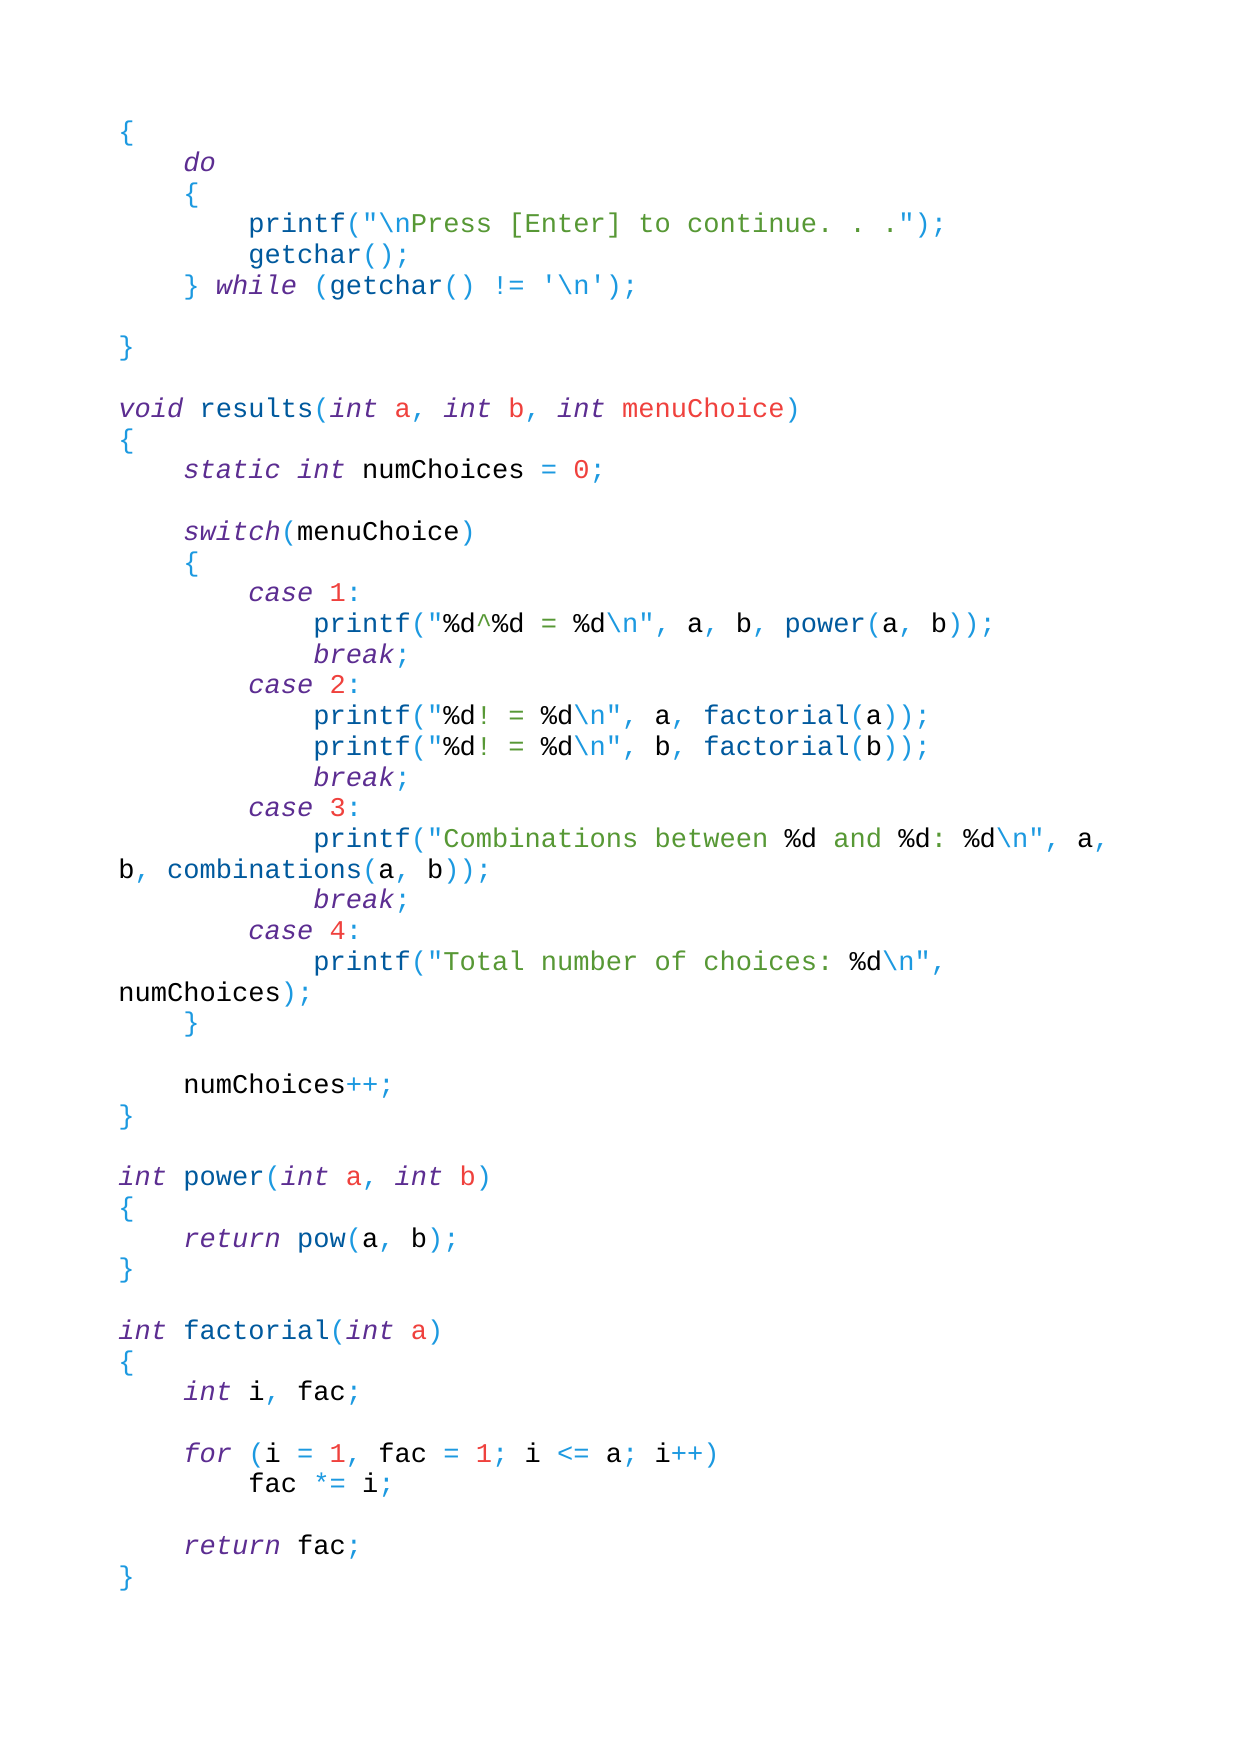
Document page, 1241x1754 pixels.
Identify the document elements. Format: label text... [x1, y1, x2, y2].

text numChoices++; [118, 1071, 1122, 1101]
text case 3: [118, 794, 1122, 825]
text fac *= i; [118, 1470, 1122, 1501]
text printf("%d! = %d\n", b, factorial(b)); [118, 733, 1122, 763]
text { [118, 425, 1122, 456]
text printf("%d! = %d\n", a, factorial(a)); [118, 702, 1122, 733]
text switch(menuChoice) [118, 518, 1122, 548]
text static int numChoices = 0; [118, 456, 1122, 487]
text void results(int a, int b, int menuChoice) [118, 395, 1122, 425]
text int power(int a, int b) [118, 1163, 1122, 1194]
text return fac; [118, 1532, 1122, 1562]
text for (i = 1, fac = 1; i <= a; i++) [118, 1439, 1122, 1470]
text int factorial(int a) [118, 1317, 1122, 1347]
text return pow(a, b); [118, 1224, 1122, 1255]
text printf("Combinations between %d and %d: %d\n", a, b, combinations(a, b)); [118, 825, 1122, 886]
text break; [118, 763, 1122, 794]
text { [118, 548, 1122, 579]
text printf("%d^%d = %d\n", a, b, power(a, b)); [118, 610, 1122, 641]
text printf("Total number of choices: %d\n", numChoices); [118, 948, 1122, 1009]
text { [118, 179, 1122, 210]
text case 1: [118, 579, 1122, 610]
text } [118, 1255, 1122, 1286]
text case 4: [118, 917, 1122, 948]
text } while (getchar() != '\n'); [118, 272, 1122, 302]
text } [118, 1562, 1122, 1593]
text break; [118, 886, 1122, 917]
text } [118, 1009, 1122, 1040]
text do [118, 149, 1122, 179]
text } [118, 1101, 1122, 1132]
text { [118, 1347, 1122, 1378]
text break; [118, 641, 1122, 671]
text printf("\nPress [Enter] to continue. . ."); [118, 210, 1122, 241]
text getchar(); [118, 241, 1122, 272]
text { [118, 118, 1122, 149]
text } [118, 333, 1122, 364]
text case 2: [118, 671, 1122, 702]
text int i, fac; [118, 1378, 1122, 1409]
text { [118, 1194, 1122, 1224]
